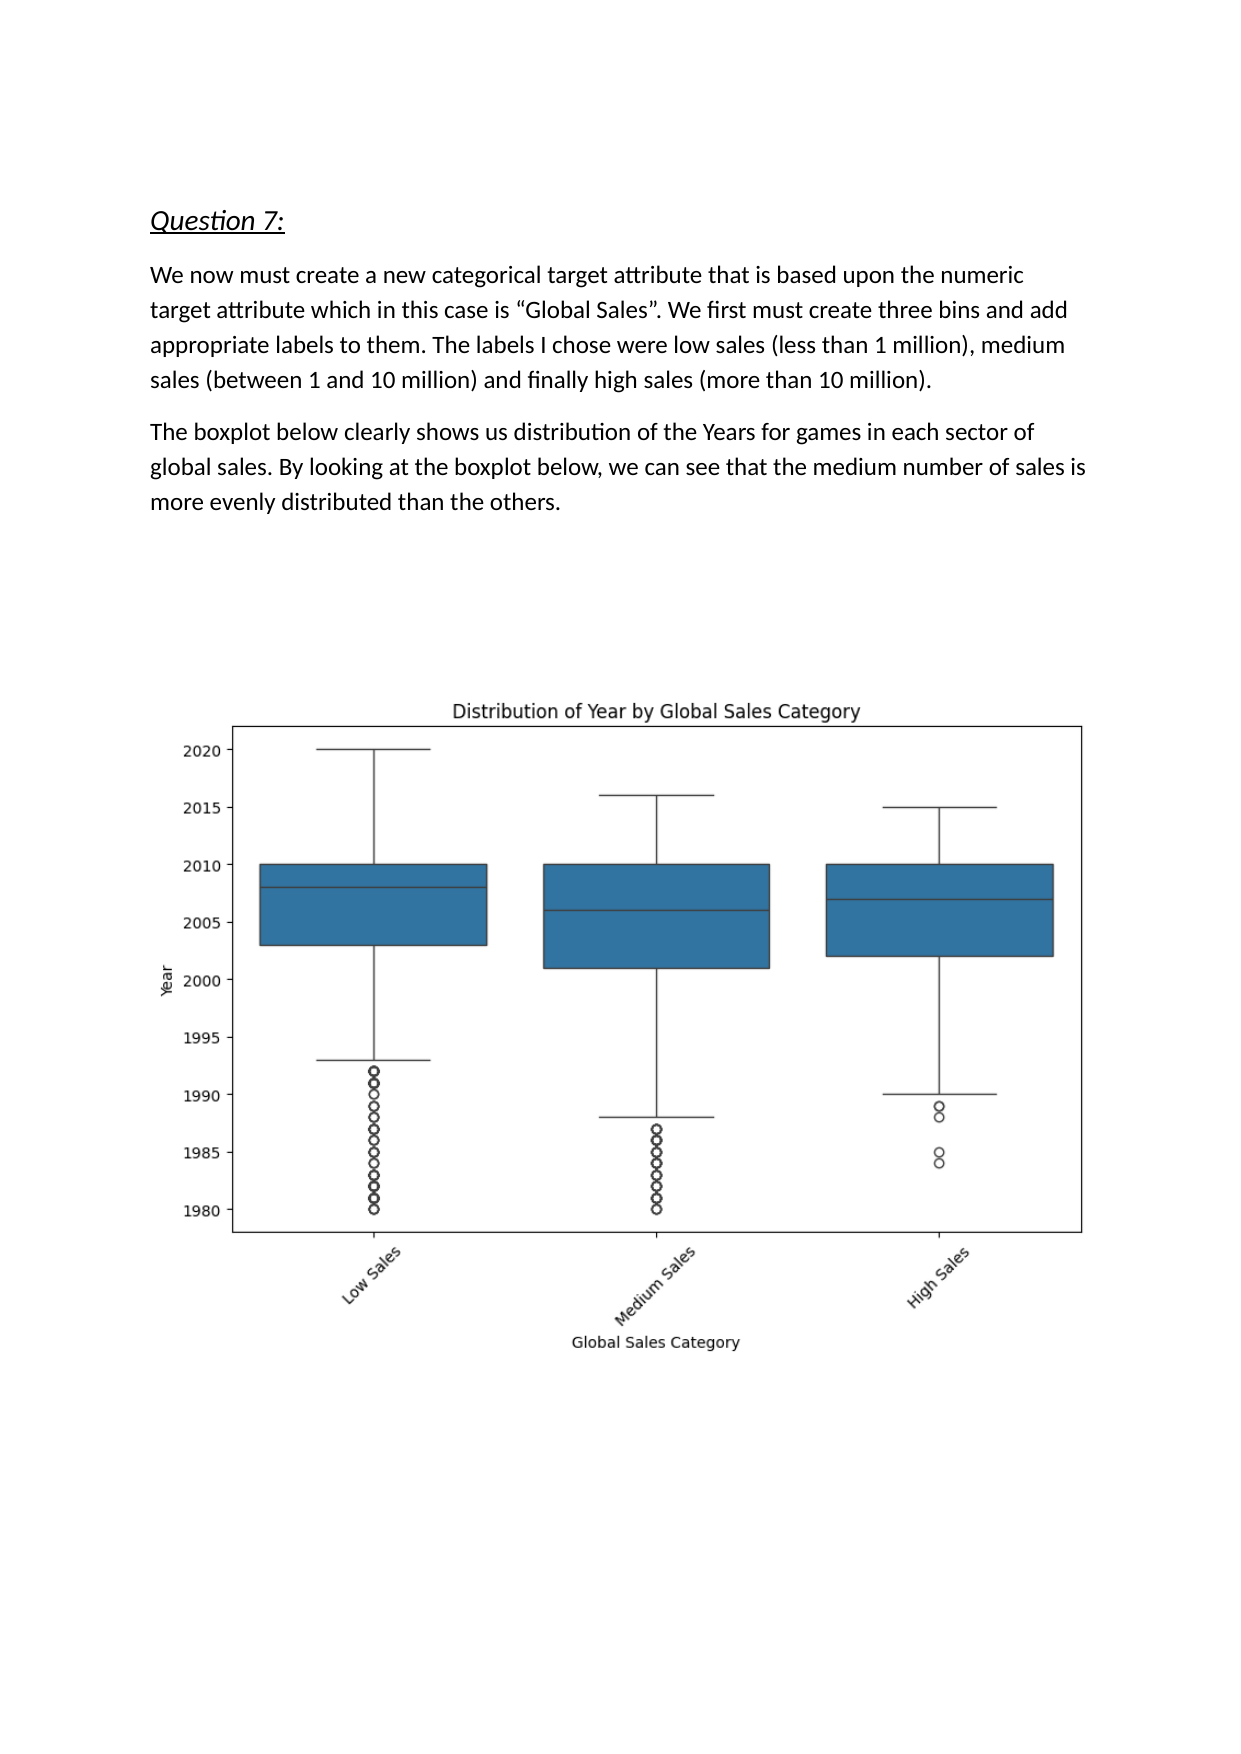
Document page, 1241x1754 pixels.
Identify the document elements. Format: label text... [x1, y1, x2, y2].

text We now must create a new categorical target attribute that is based upon the numeric target attribute which in this case is “Global Sales”. We first must create three bins and add appropriate labels to them. The labels I chose were low sales (less than 1 million), medium sales (between 1 and 10 million) and finally high sales (more than 10 million). [150, 259, 1090, 395]
text The boxplot below clearly shows us distribution of the Years for games in each sector of global sales. By looking at the boxplot below, we can see that the medium number of sales is more evenly distributed than the others. [150, 416, 1090, 516]
text Question 7: [150, 202, 1090, 237]
